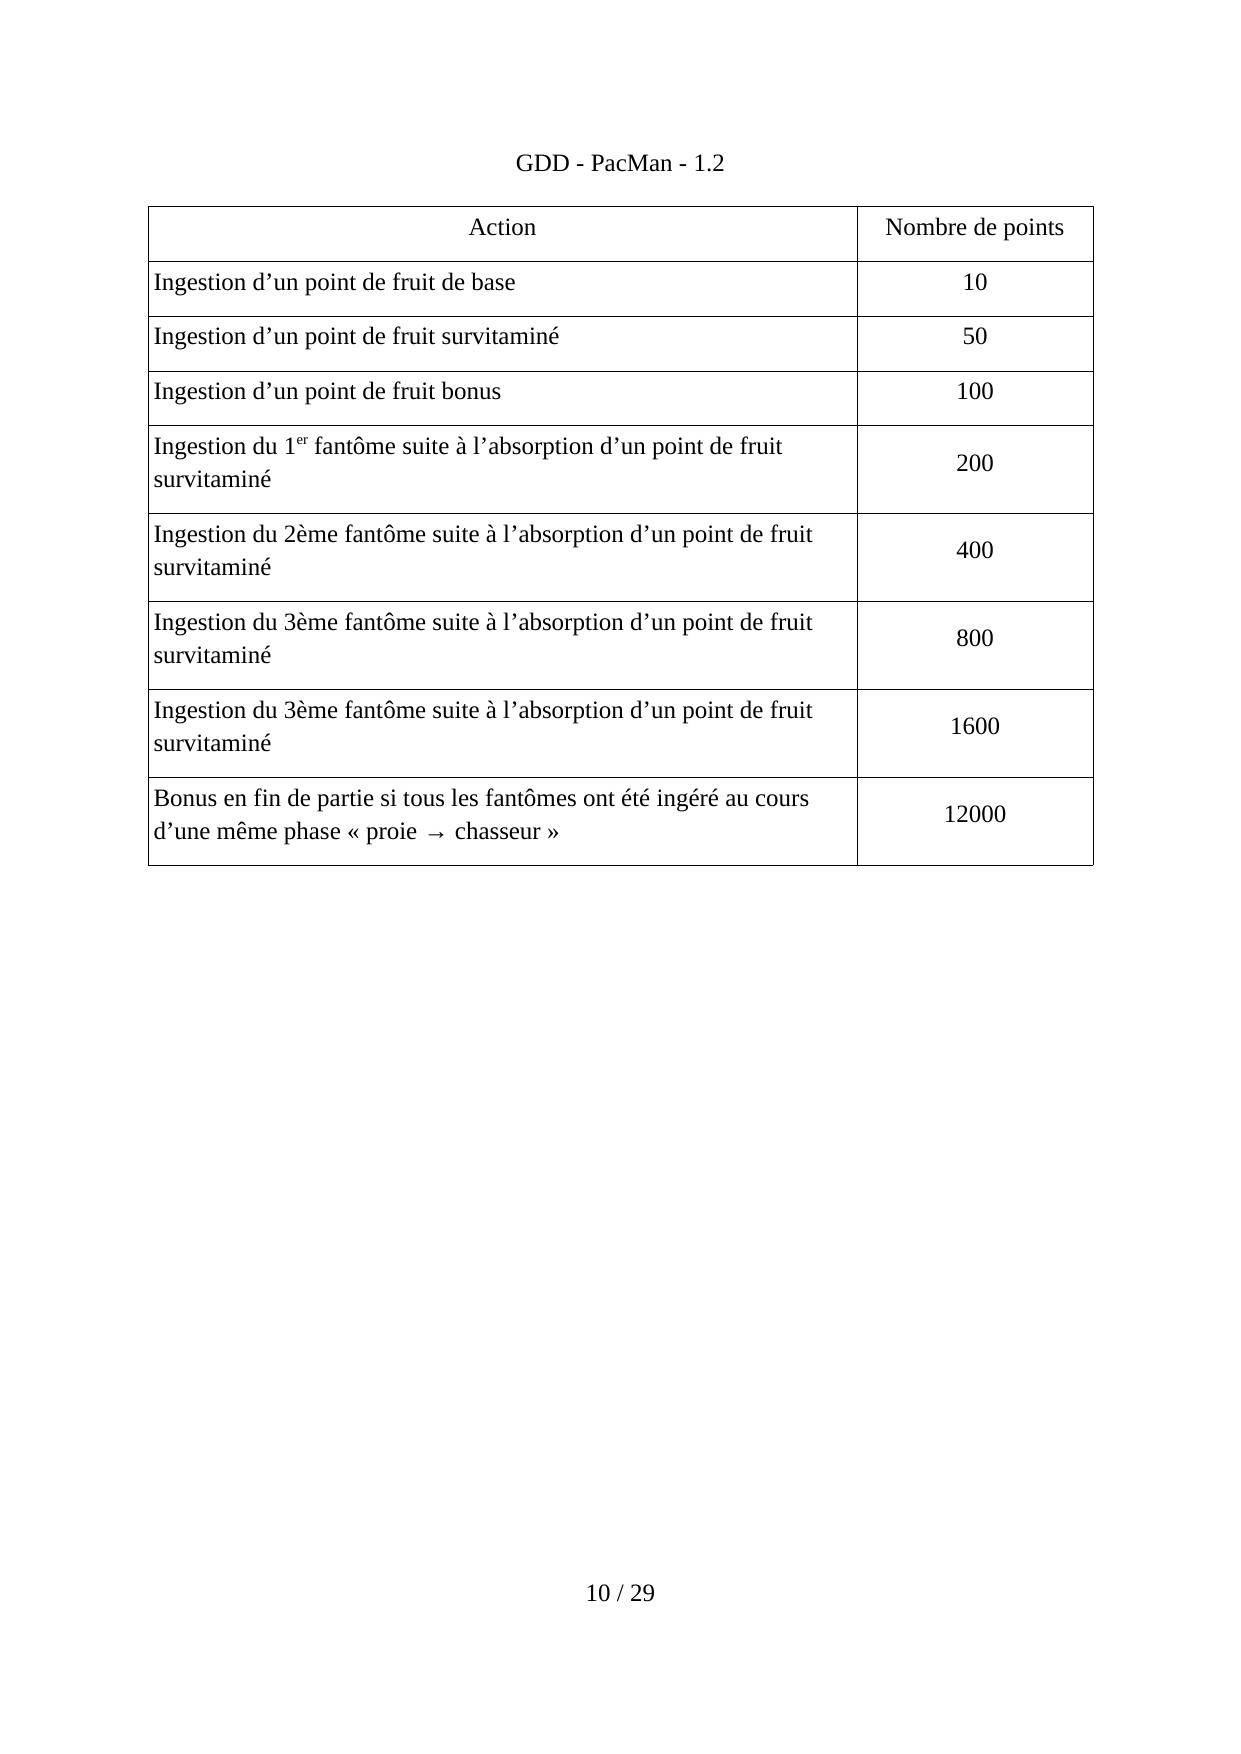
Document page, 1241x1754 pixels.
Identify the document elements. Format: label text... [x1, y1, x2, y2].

table_cell Bonus en fin de partie si tous les fantômes ont été ingéré au cours d’une même phase « proie → chasseur » [149, 778, 857, 865]
table_cell 10 [858, 262, 1093, 316]
table_cell 50 [858, 317, 1093, 371]
table_cell Ingestion d’un point de fruit bonus [149, 372, 857, 425]
table_cell Ingestion du 3ème fantôme suite à l’absorption d’un point de fruit survitaminé [149, 602, 857, 689]
table_cell 800 [858, 602, 1093, 689]
table_cell Ingestion du 2ème fantôme suite à l’absorption d’un point de fruit survitaminé [149, 514, 857, 601]
table_cell 12000 [858, 778, 1093, 865]
table_cell Ingestion d’un point de fruit survitaminé [149, 317, 857, 371]
table_cell 400 [858, 514, 1093, 601]
table_cell 100 [858, 372, 1093, 425]
table_header Action [149, 207, 857, 261]
table_cell Ingestion du 3ème fantôme suite à l’absorption d’un point de fruit survitaminé [149, 690, 857, 777]
table_cell 200 [858, 426, 1093, 513]
table_cell Ingestion d’un point de fruit de base [149, 262, 857, 316]
table_cell 1600 [858, 690, 1093, 777]
table_cell Ingestion du 1er fantôme suite à l’absorption d’un point de fruit survitaminé [149, 426, 857, 513]
table_header Nombre de points [858, 207, 1093, 261]
